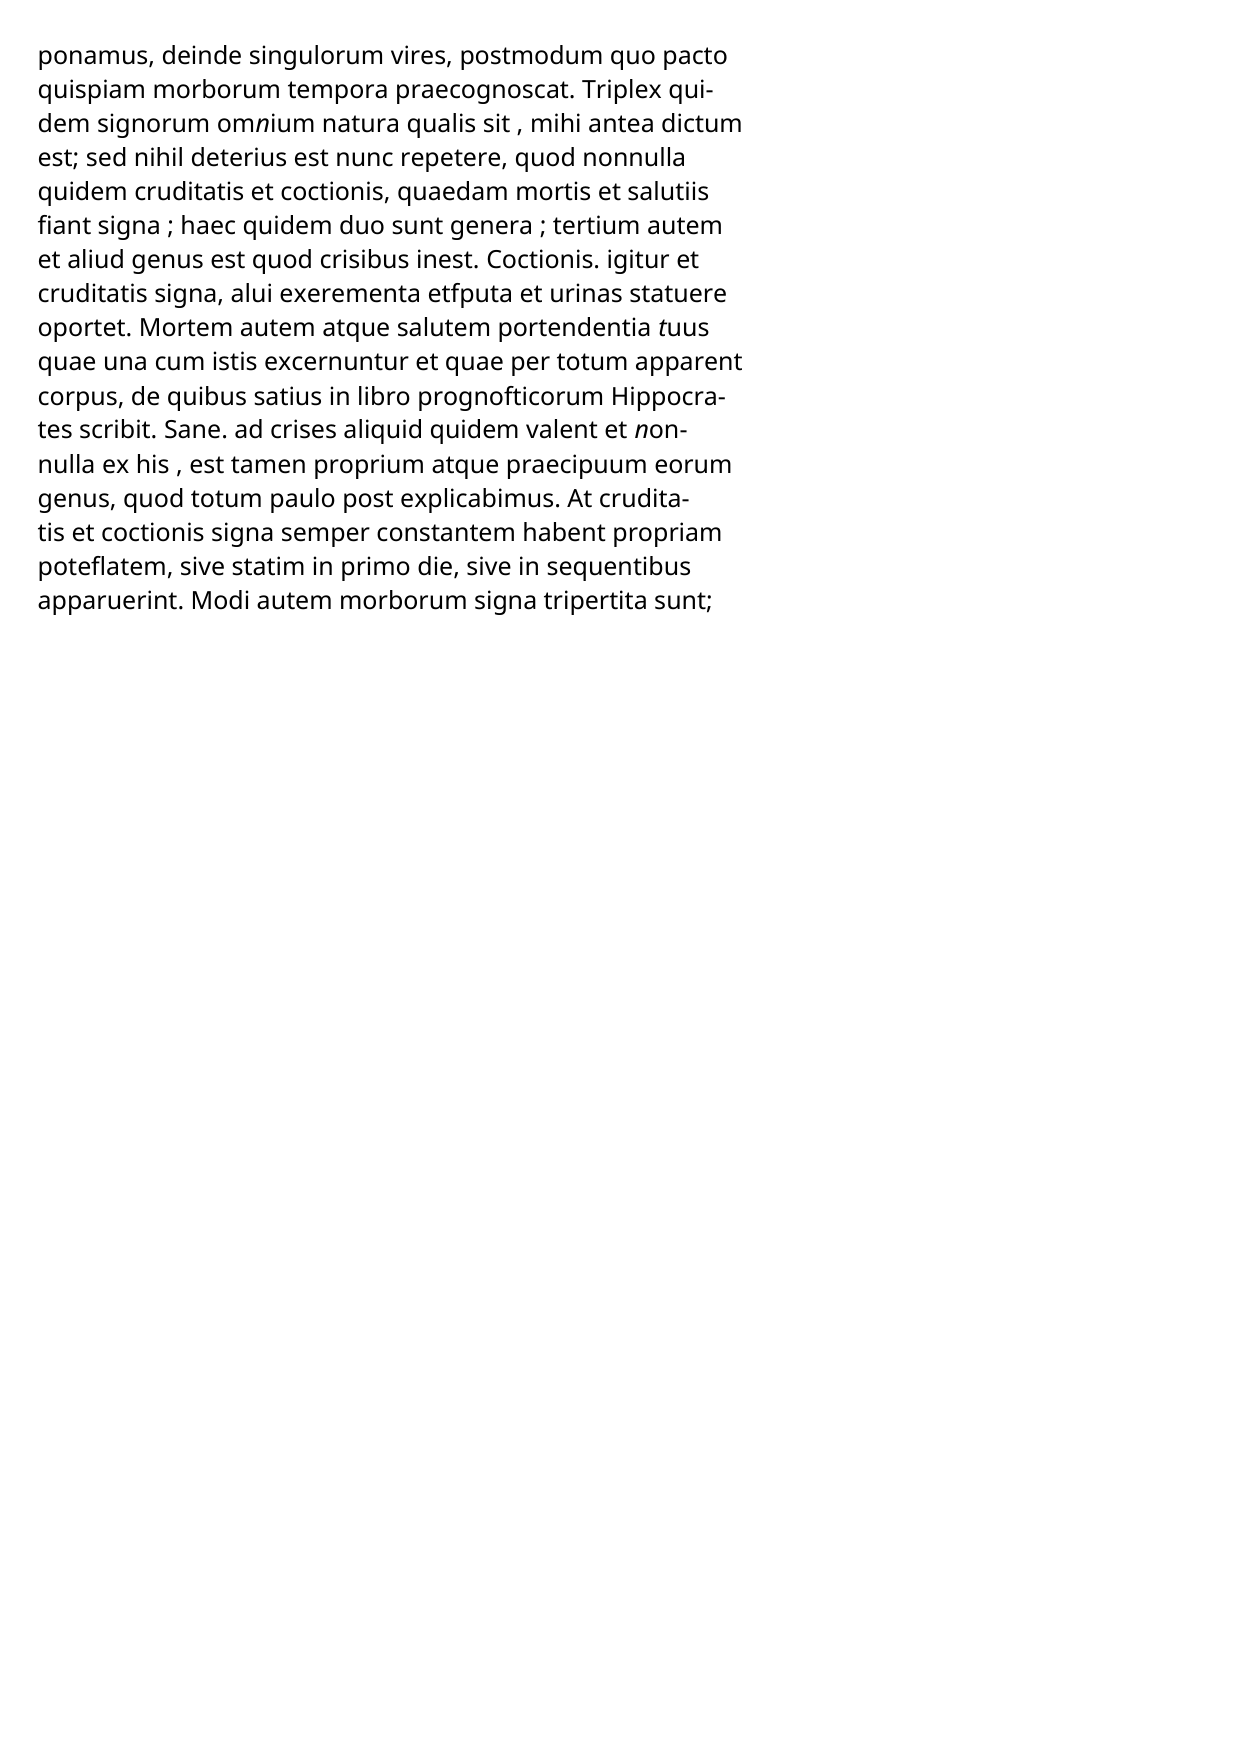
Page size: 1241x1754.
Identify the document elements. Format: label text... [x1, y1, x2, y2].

text ponamus, deinde singulorum vires, postmodum quo pacto quispiam morborum tempora praecognoscat. Triplex qui- dem signorum omnium natura qualis sit , mihi antea dictum est; sed nihil deterius est nunc repetere, quod nonnulla quidem cruditatis et coctionis, quaedam mortis et salutiis fiant signa ; haec quidem duo sunt genera ; tertium autem et aliud genus est quod crisibus inest. Coctionis. igitur et cruditatis signa, alui exerementa etfputa et urinas statuere oportet. Mortem autem atque salutem portendentia tuus quae una cum istis excernuntur et quae per totum apparent corpus, de quibus satius in libro prognofticorum Hippocra- tes scribit. Sane. ad crises aliquid quidem valent et non- nulla ex his , est tamen proprium atque praecipuum eorum genus, quod totum paulo post explicabimus. At crudita- tis et coctionis signa semper constantem habent propriam poteflatem, sive statim in primo die, sive in sequentibus apparuerint. Modi autem morborum signa tripertita sunt; [37, 37, 1203, 617]
